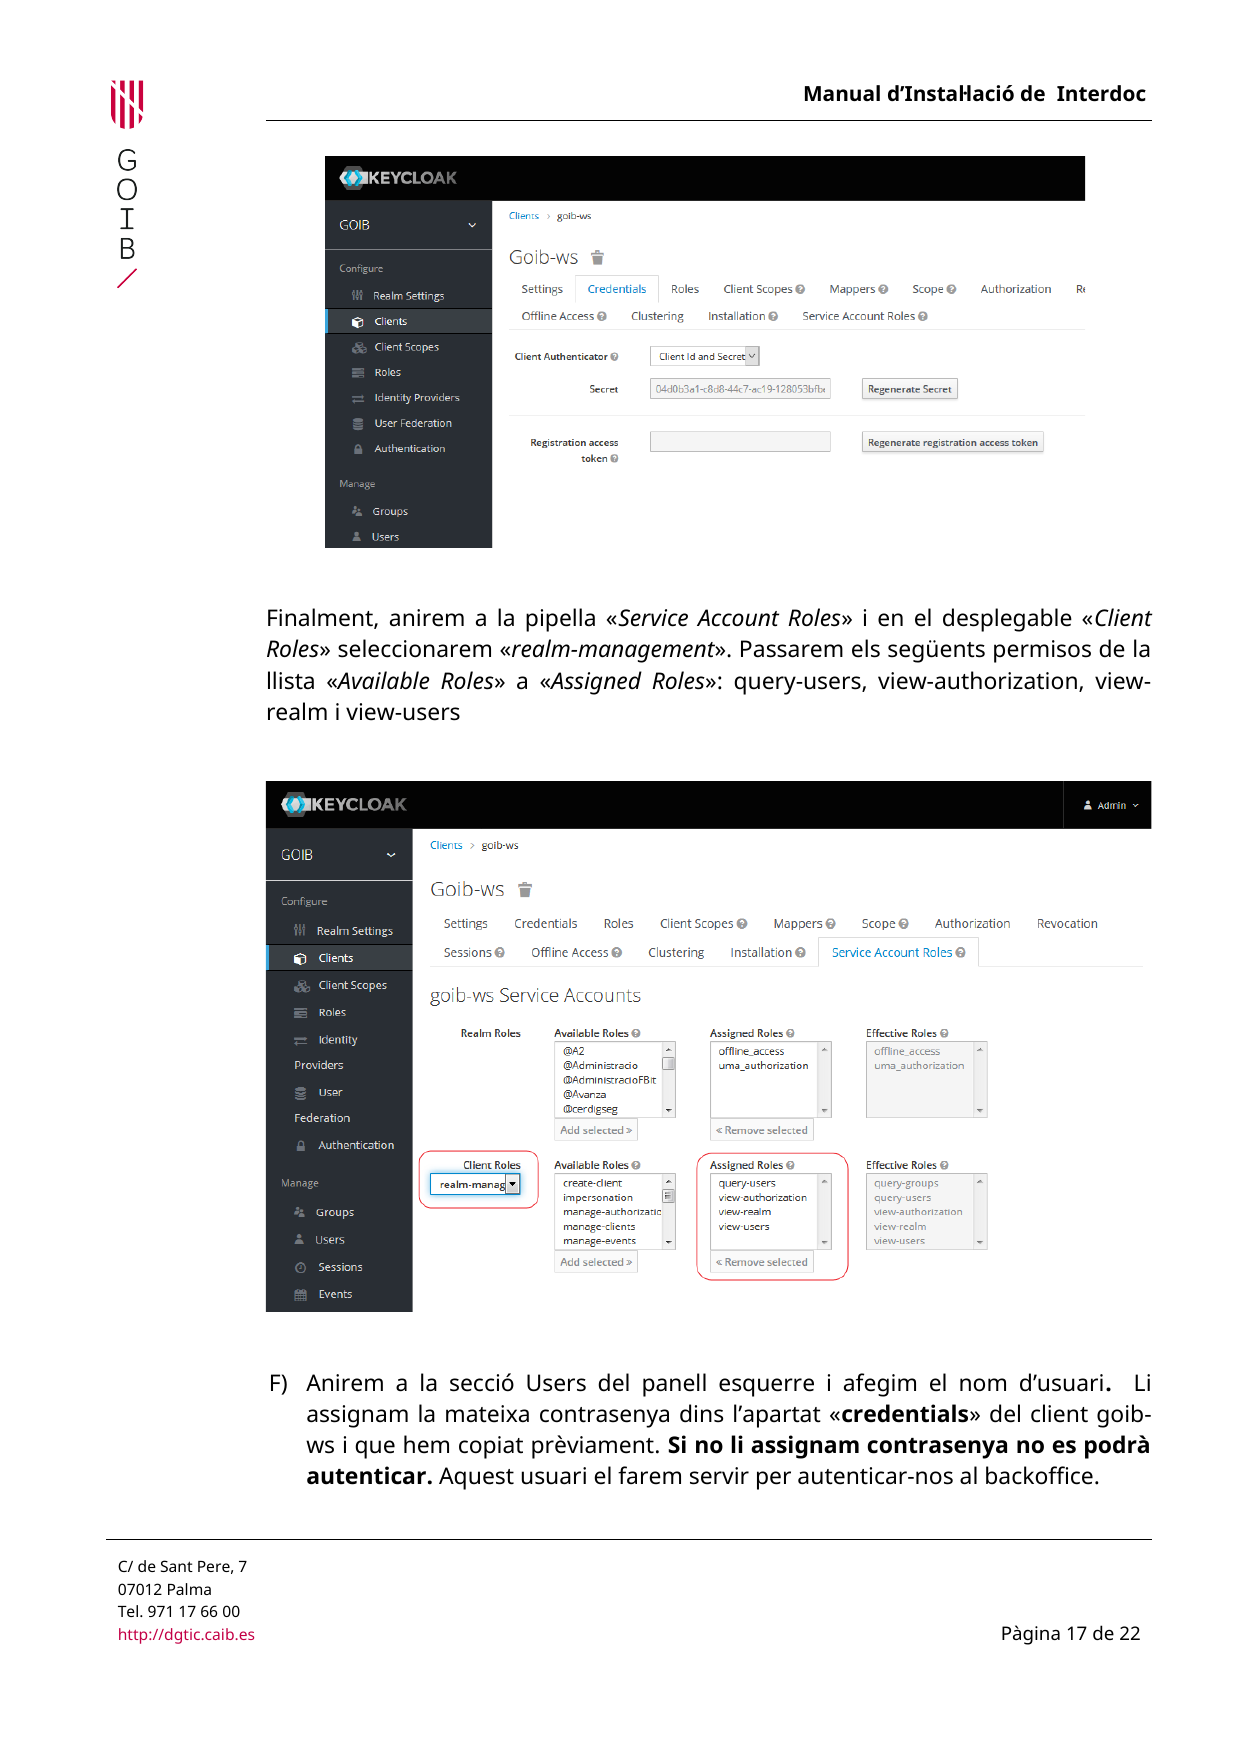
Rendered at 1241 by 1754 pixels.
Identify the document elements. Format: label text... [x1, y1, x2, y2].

picture [82, 57, 172, 319]
list Finalment, anirem a la pipella «Service Account Roles» i en el desplegable «Client Roles» seleccionarem «realm-management». Passarem els següents permisos de la llista «Available Roles» a «Assigned Roles»: query-users, view-authorization, view-realm i view-users [266, 602, 1152, 727]
picture [265, 781, 1152, 1312]
picture [325, 156, 1086, 548]
list Anirem a la secció Users del panell esquerre i afegim el nom d’usuari. Li assignam la mateixa contrasenya dins l’apartat «credentials» del client goib-ws i que hem copiat prèviament. Si no li assignam contrasenya no es podrà autenticar. Aquest usuari el farem servir per autenticar-nos al backoffice. [269, 1367, 1152, 1492]
